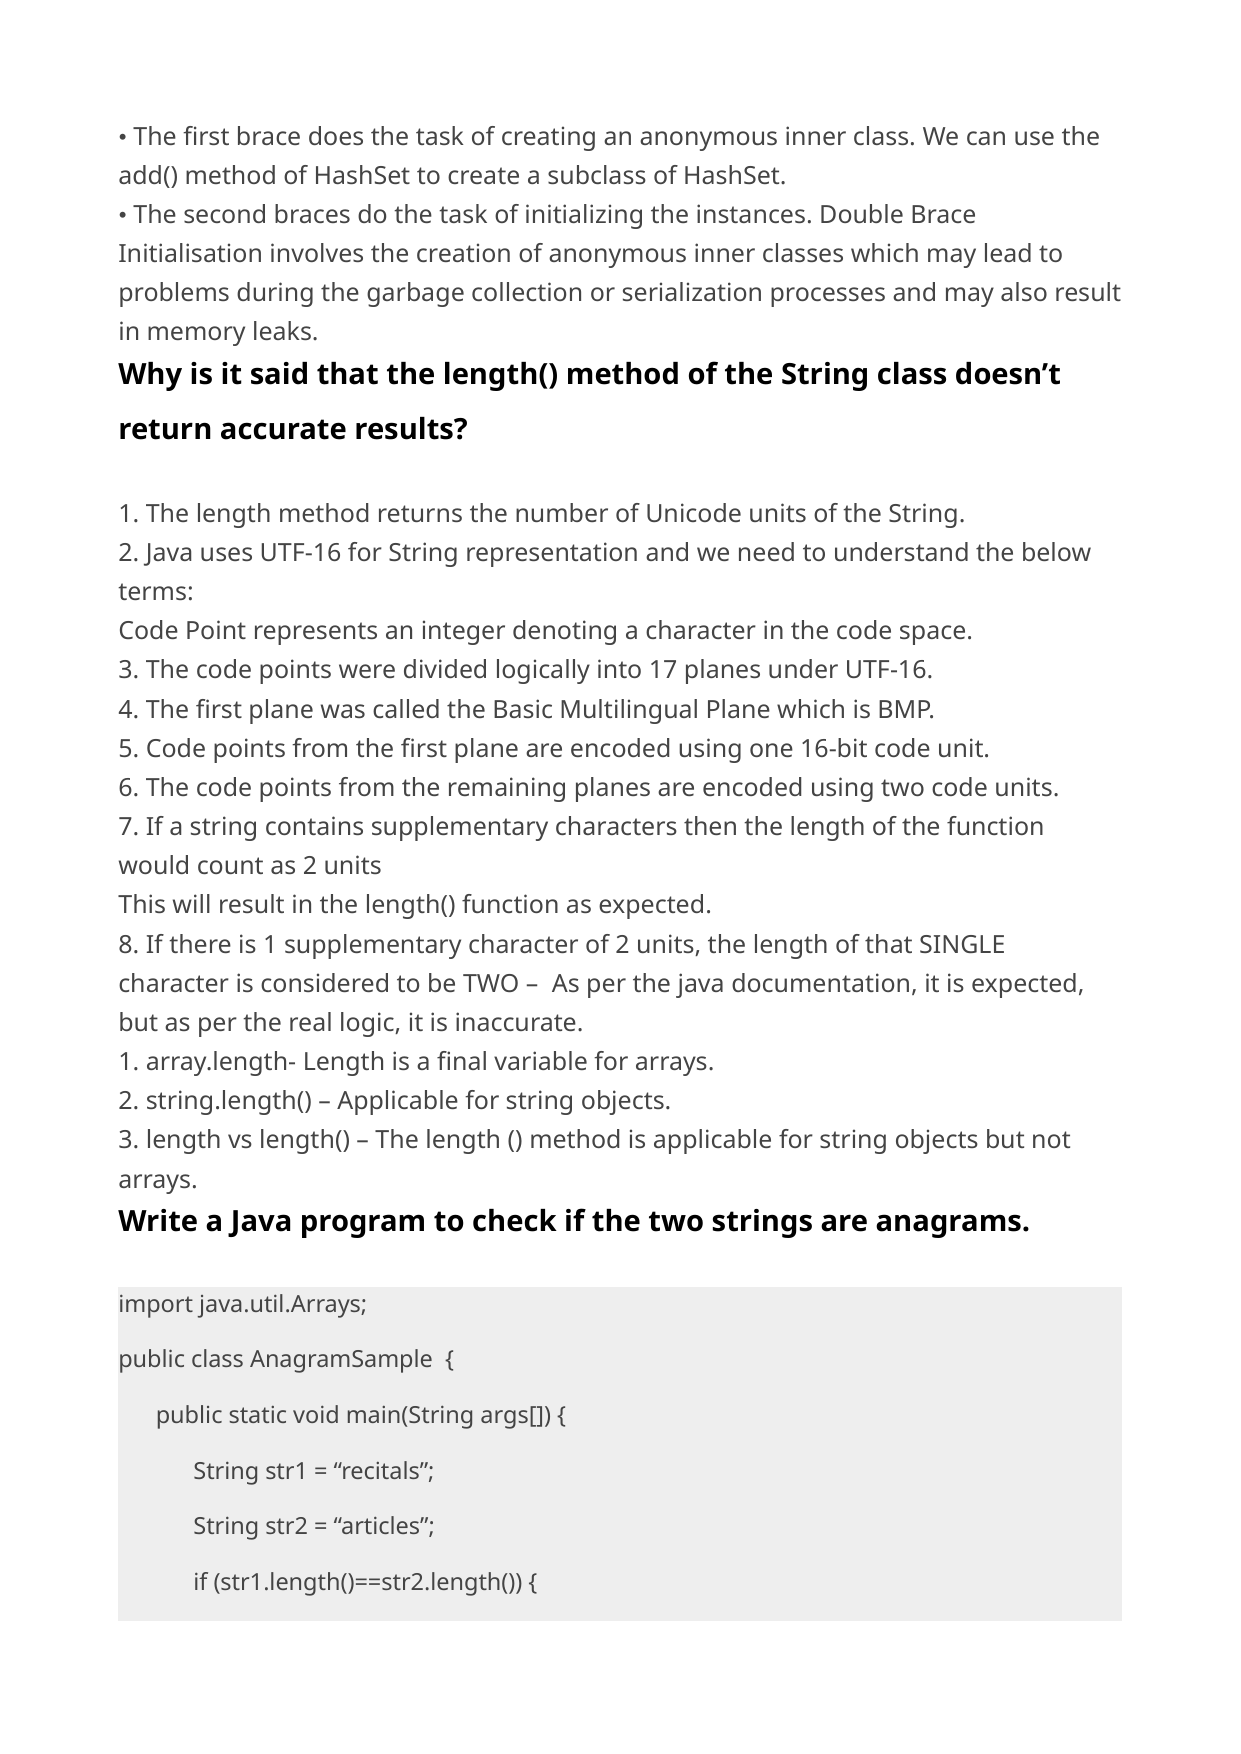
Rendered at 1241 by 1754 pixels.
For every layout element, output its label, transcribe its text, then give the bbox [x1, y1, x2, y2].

text 6. The code points from the remaining planes are encoded using two code units. [118, 769, 1122, 804]
text 2. Java uses UTF-16 for String representation and we need to understand the below terms: [118, 534, 1122, 608]
text 3. The code points were divided logically into 17 planes under UTF-16. [118, 652, 1122, 686]
text 3. length vs length() – The length () method is applicable for string objects but not arrays. [118, 1122, 1122, 1195]
text 2. string.length() – Applicable for string objects. [118, 1083, 1122, 1117]
subtitle Why is it said that the length() method of the String class doesn’t return accurate results? [118, 353, 1122, 448]
text 5. Code points from the first plane are encoded using one 16-bit code unit. [118, 730, 1122, 764]
text 7. If a string contains supplementary characters then the length of the function would count as 2 units [118, 809, 1122, 882]
text import java.util.Arrays; [118, 1287, 1122, 1319]
text Code Point represents an integer denoting a character in the code space. [118, 613, 1122, 647]
text • The first brace does the task of creating an anonymous inner class. We can use the add() method of HashSet to create a subclass of HashSet. [118, 118, 1122, 191]
text public class AnagramSample { [118, 1343, 1122, 1375]
text This will result in the length() function as expected. [118, 887, 1122, 921]
text 8. If there is 1 supplementary character of 2 units, the length of that SINGLE character is considered to be TWO – As per the java documentation, it is expected, but as per the real logic, it is inaccurate. [118, 926, 1122, 1039]
text • The second braces do the task of initializing the instances. Double Brace Initialisation involves the creation of anonymous inner classes which may lead to problems during the garbage collection or serialization processes and may also result in memory leaks. [118, 196, 1122, 348]
text String str2 = “articles”; [118, 1510, 1122, 1542]
text 1. The length method returns the number of Unicode units of the String. [118, 495, 1122, 529]
text 1. array.length- Length is a final variable for arrays. [118, 1044, 1122, 1078]
text 4. The first plane was called the Basic Multilingual Plane which is BMP. [118, 691, 1122, 725]
text public static void main(String args[]) { [118, 1398, 1122, 1430]
text String str1 = “recitals”; [118, 1454, 1122, 1486]
subtitle Write a Java program to check if the two strings are anagrams. [118, 1200, 1122, 1240]
text if (str1.length()==str2.length()) { [118, 1565, 1122, 1597]
